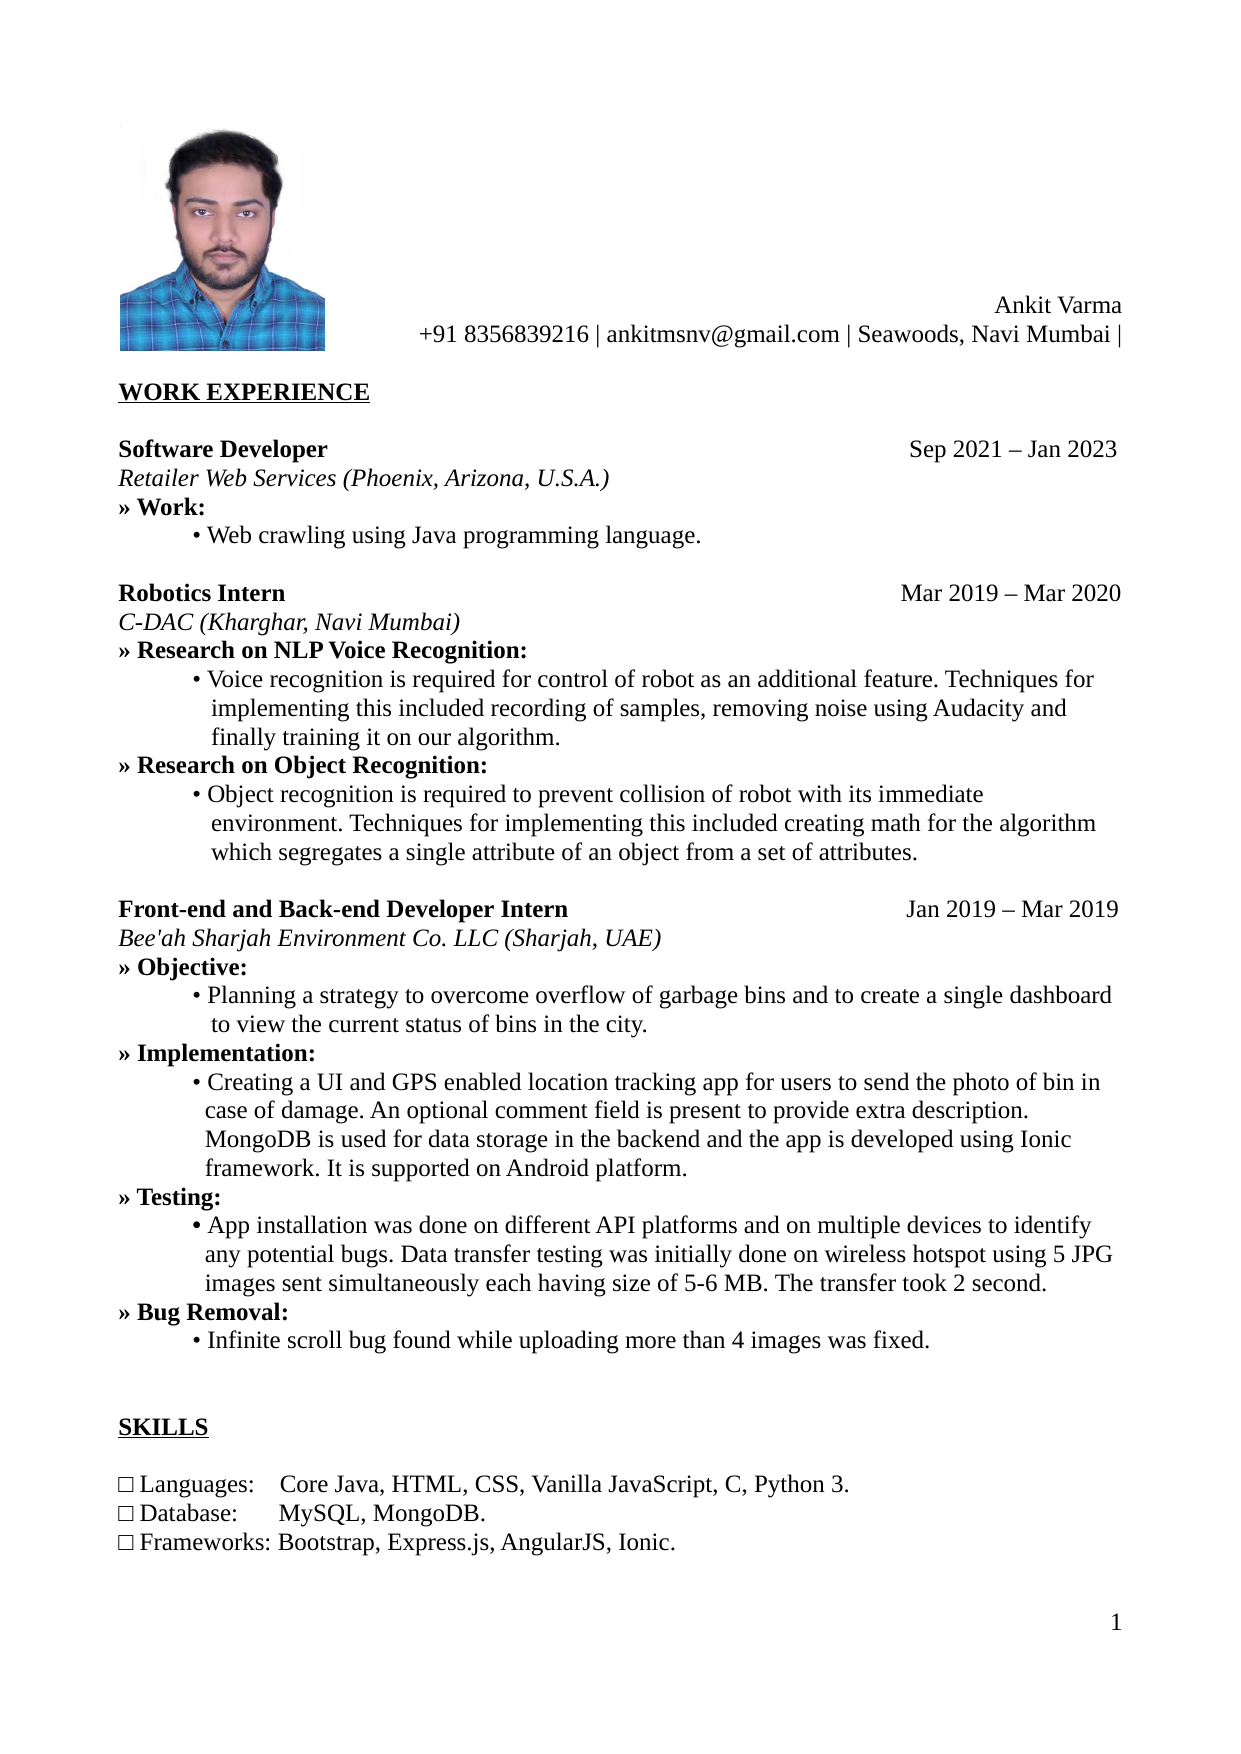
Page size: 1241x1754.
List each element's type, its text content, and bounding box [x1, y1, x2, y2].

text C-DAC (Kharghar, Navi Mumbai) [118, 607, 1122, 636]
text □ Frameworks: Bootstrap, Express.js, AngularJS, Ionic. [118, 1527, 1122, 1556]
text • Web crawling using Java programming language. [118, 521, 1122, 549]
text □ Languages: Core Java, HTML, CSS, Vanilla JavaScript, C, Python 3. [118, 1469, 1122, 1498]
text WORK EXPERIENCE [118, 377, 1122, 406]
text • App installation was done on different API platforms and on multiple devices to identify any potential bugs. Data transfer testing was initially done on wireless hotspot using 5 JPG images sent simultaneously each having size of 5-6 MB. The transfer took 2 second. [118, 1211, 1122, 1297]
text Software Developer Sep 2021 – Jan 2023 [118, 434, 1122, 463]
picture [120, 123, 325, 351]
text • Voice recognition is required for control of robot as an additional feature. Techniques for implementing this included recording of samples, removing noise using Audacity and finally training it on our algorithm. [118, 664, 1122, 751]
text +91 8356839216 | ankitmsnv@gmail.com | Seawoods, Navi Mumbai | [325, 319, 1122, 348]
text » Implementation: [118, 1038, 1122, 1067]
text » Research on NLP Voice Recognition: [118, 636, 1122, 664]
text • Planning a strategy to overcome overflow of garbage bins and to create a single dashboard to view the current status of bins in the city. [118, 981, 1122, 1038]
text Front-end and Back-end Developer Intern Jan 2019 – Mar 2019 [118, 894, 1122, 923]
text » Testing: [118, 1182, 1122, 1211]
text Ankit Varma [325, 291, 1122, 319]
text » Bug Removal: [118, 1297, 1122, 1326]
text Retailer Web Services (Phoenix, Arizona, U.S.A.) [118, 463, 1122, 492]
text • Object recognition is required to prevent collision of robot with its immediate environment. Techniques for implementing this included creating math for the algorithm which segregates a single attribute of an object from a set of attributes. [118, 779, 1122, 866]
text □ Database: MySQL, MongoDB. [118, 1498, 1122, 1527]
text • Creating a UI and GPS enabled location tracking app for users to send the photo of bin in case of damage. An optional comment field is present to provide extra description. MongoDB is used for data storage in the backend and the app is developed using Ionic framework. It is supported on Android platform. [118, 1067, 1122, 1182]
text Bee'ah Sharjah Environment Co. LLC (Sharjah, UAE) [118, 923, 1122, 952]
text • Infinite scroll bug found while uploading more than 4 images was fixed. [118, 1326, 1122, 1354]
text SKILLS [118, 1412, 1122, 1441]
text » Objective: [118, 952, 1122, 981]
text » Work: [118, 492, 1122, 521]
text » Research on Object Recognition: [118, 751, 1122, 779]
text Robotics Intern Mar 2019 – Mar 2020 [118, 578, 1122, 607]
